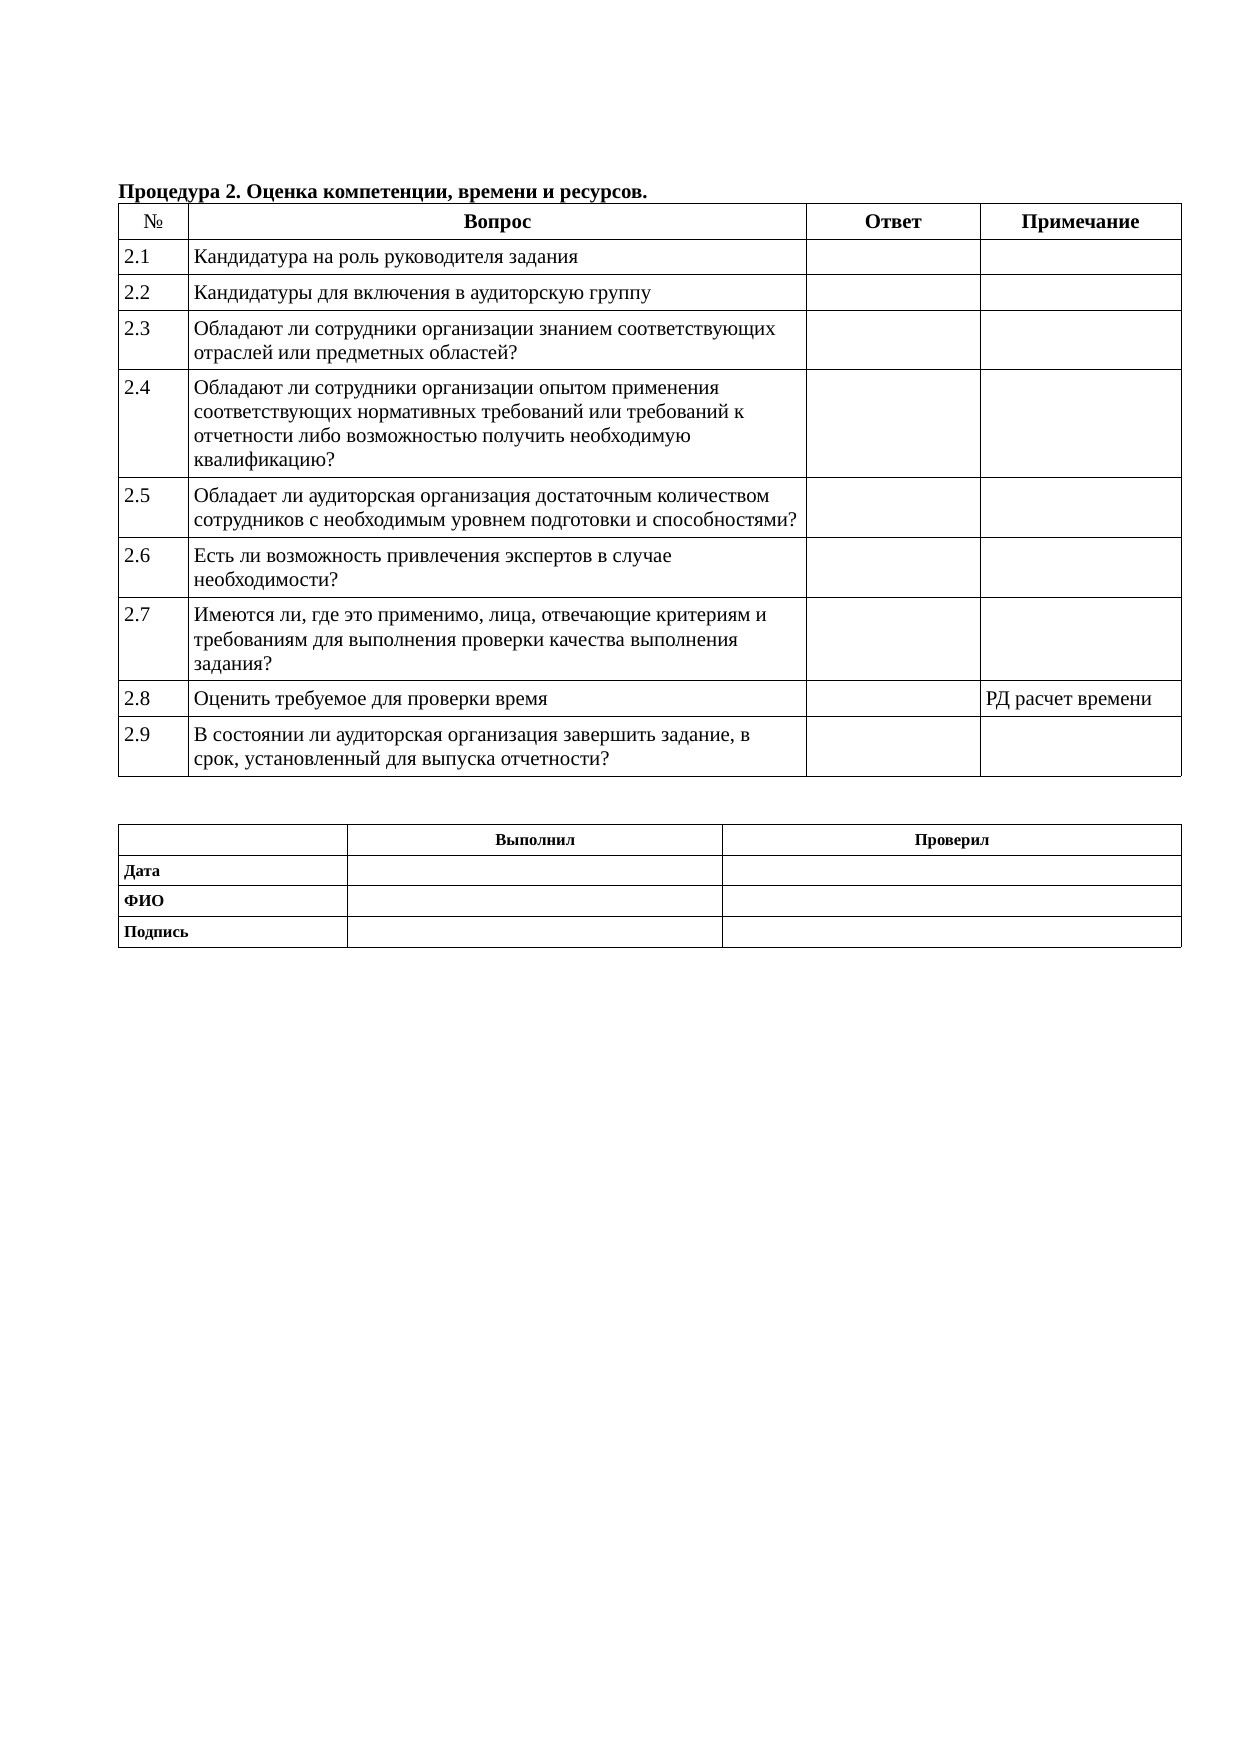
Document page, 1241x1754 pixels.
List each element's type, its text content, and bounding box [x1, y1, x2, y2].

table_cell [981, 717, 1181, 776]
table_cell [348, 886, 722, 916]
table_cell 2.8 [119, 681, 188, 716]
table_cell ФИО [119, 886, 347, 916]
table_cell Обладает ли аудиторская организация достаточным количеством сотрудников с необходимым уровнем подготовки и способностями? [189, 478, 806, 537]
table_cell РД расчет времени [981, 681, 1181, 716]
table_header Выполнил [348, 825, 722, 854]
table_cell [348, 856, 722, 885]
table_cell [348, 917, 722, 947]
table_cell 2.5 [119, 478, 188, 537]
table_cell [807, 370, 980, 477]
table_cell Подпись [119, 917, 347, 947]
table_cell 2.4 [119, 370, 188, 477]
table_cell [807, 681, 980, 716]
table_header Примечание [981, 204, 1181, 238]
table_header № [119, 204, 188, 238]
table_cell [807, 717, 980, 776]
table_cell Имеются ли, где это применимо, лица, отвечающие критериям и требованиям для выполнения проверки качества выполнения задания? [189, 598, 806, 680]
table_cell 2.1 [119, 240, 188, 274]
table_cell [723, 886, 1181, 916]
table_cell [981, 240, 1181, 274]
table_cell [981, 311, 1181, 369]
table_header Вопрос [189, 204, 806, 238]
table_cell Кандидатура на роль руководителя задания [189, 240, 806, 274]
table_cell [981, 478, 1181, 537]
table_cell 2.9 [119, 717, 188, 776]
table_cell [723, 917, 1181, 947]
table_cell 2.2 [119, 275, 188, 310]
table_cell Дата [119, 856, 347, 885]
table_cell [807, 538, 980, 597]
table_header Ответ [807, 204, 980, 238]
table_cell 2.7 [119, 598, 188, 680]
text Процедура 2. Оценка компетенции, времени и ресурсов. [118, 179, 1181, 203]
table_cell 2.6 [119, 538, 188, 597]
table_cell [981, 275, 1181, 310]
table_cell В состоянии ли аудиторская организация завершить задание, в срок, установленный для выпуска отчетности? [189, 717, 806, 776]
table_cell Обладают ли сотрудники организации знанием соответствующих отраслей или предметных областей? [189, 311, 806, 369]
table_cell Кандидатуры для включения в аудиторскую группу [189, 275, 806, 310]
table_cell [981, 538, 1181, 597]
table_cell Оценить требуемое для проверки время [189, 681, 806, 716]
table_cell [807, 598, 980, 680]
table_cell [807, 240, 980, 274]
table_header [119, 825, 347, 854]
table_cell 2.3 [119, 311, 188, 369]
table_cell Есть ли возможность привлечения экспертов в случае необходимости? [189, 538, 806, 597]
table_cell [723, 856, 1181, 885]
table_cell [981, 598, 1181, 680]
table_cell [981, 370, 1181, 477]
table_header Проверил [723, 825, 1181, 854]
table_cell [807, 311, 980, 369]
table_cell [807, 478, 980, 537]
table_cell Обладают ли сотрудники организации опытом применения соответствующих нормативных требований или требований к отчетности либо возможностью получить необходимую квалификацию? [189, 370, 806, 477]
table_cell [807, 275, 980, 310]
